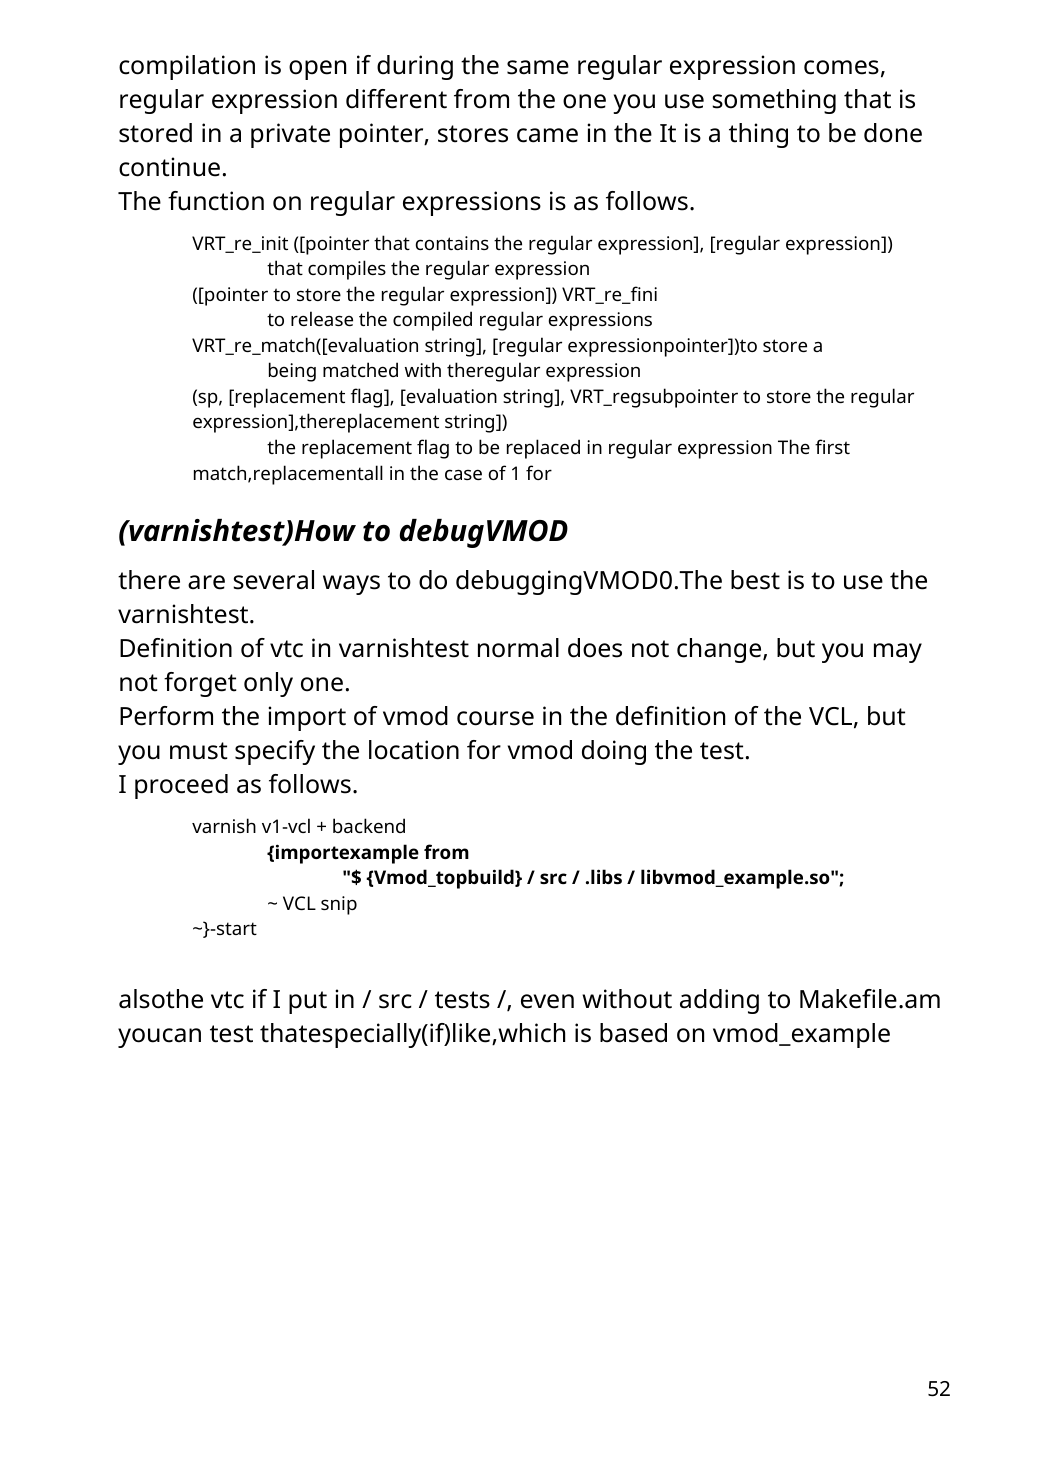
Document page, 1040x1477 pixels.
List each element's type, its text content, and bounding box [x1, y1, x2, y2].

text VRT_re_init ([pointer that contains the regular expression], [regular expression]) that compiles the regular expression ([pointer to store the regular expression]) VRT_re_fini to release the compiled regular expressions VRT_re_match([evaluation string], [regular expressionpointer])to store a being matched with theregular expression (sp, [replacement flag], [evaluation string], VRT_regsubpointer to store the regular expression],thereplacement string]) the replacement flag to be replaced in regular expression The first match,replacementall in the case of 1 for [192, 230, 951, 485]
subtitle (varnishtest)How to debugVMOD [118, 510, 951, 550]
text varnish v1-vcl + backend {importexample from "$ {Vmod_topbuild} / src / .libs / libvmod_example.so"; ~ VCL snip ~}-start [192, 813, 951, 969]
text there are several ways to do debuggingVMOD0.The best is to use the varnishtest. Definition of vtc in varnishtest normal does not change, but you may not forget only one. Perform the import of vmod course in the definition of the VCL, but you must specify the location for vmod doing the test. I proceed as follows. [118, 562, 951, 801]
text compilation is open if during the same regular expression comes, regular expression different from the one you use something that is stored in a private pointer, stores came in the It is a thing to be done continue. The function on regular expressions is as follows. [118, 47, 951, 218]
text alsothe vtc if I put in / src / tests /, even without adding to Makefile.am youcan test thatespecially(if)like,which is based on vmod_example [118, 982, 951, 1050]
